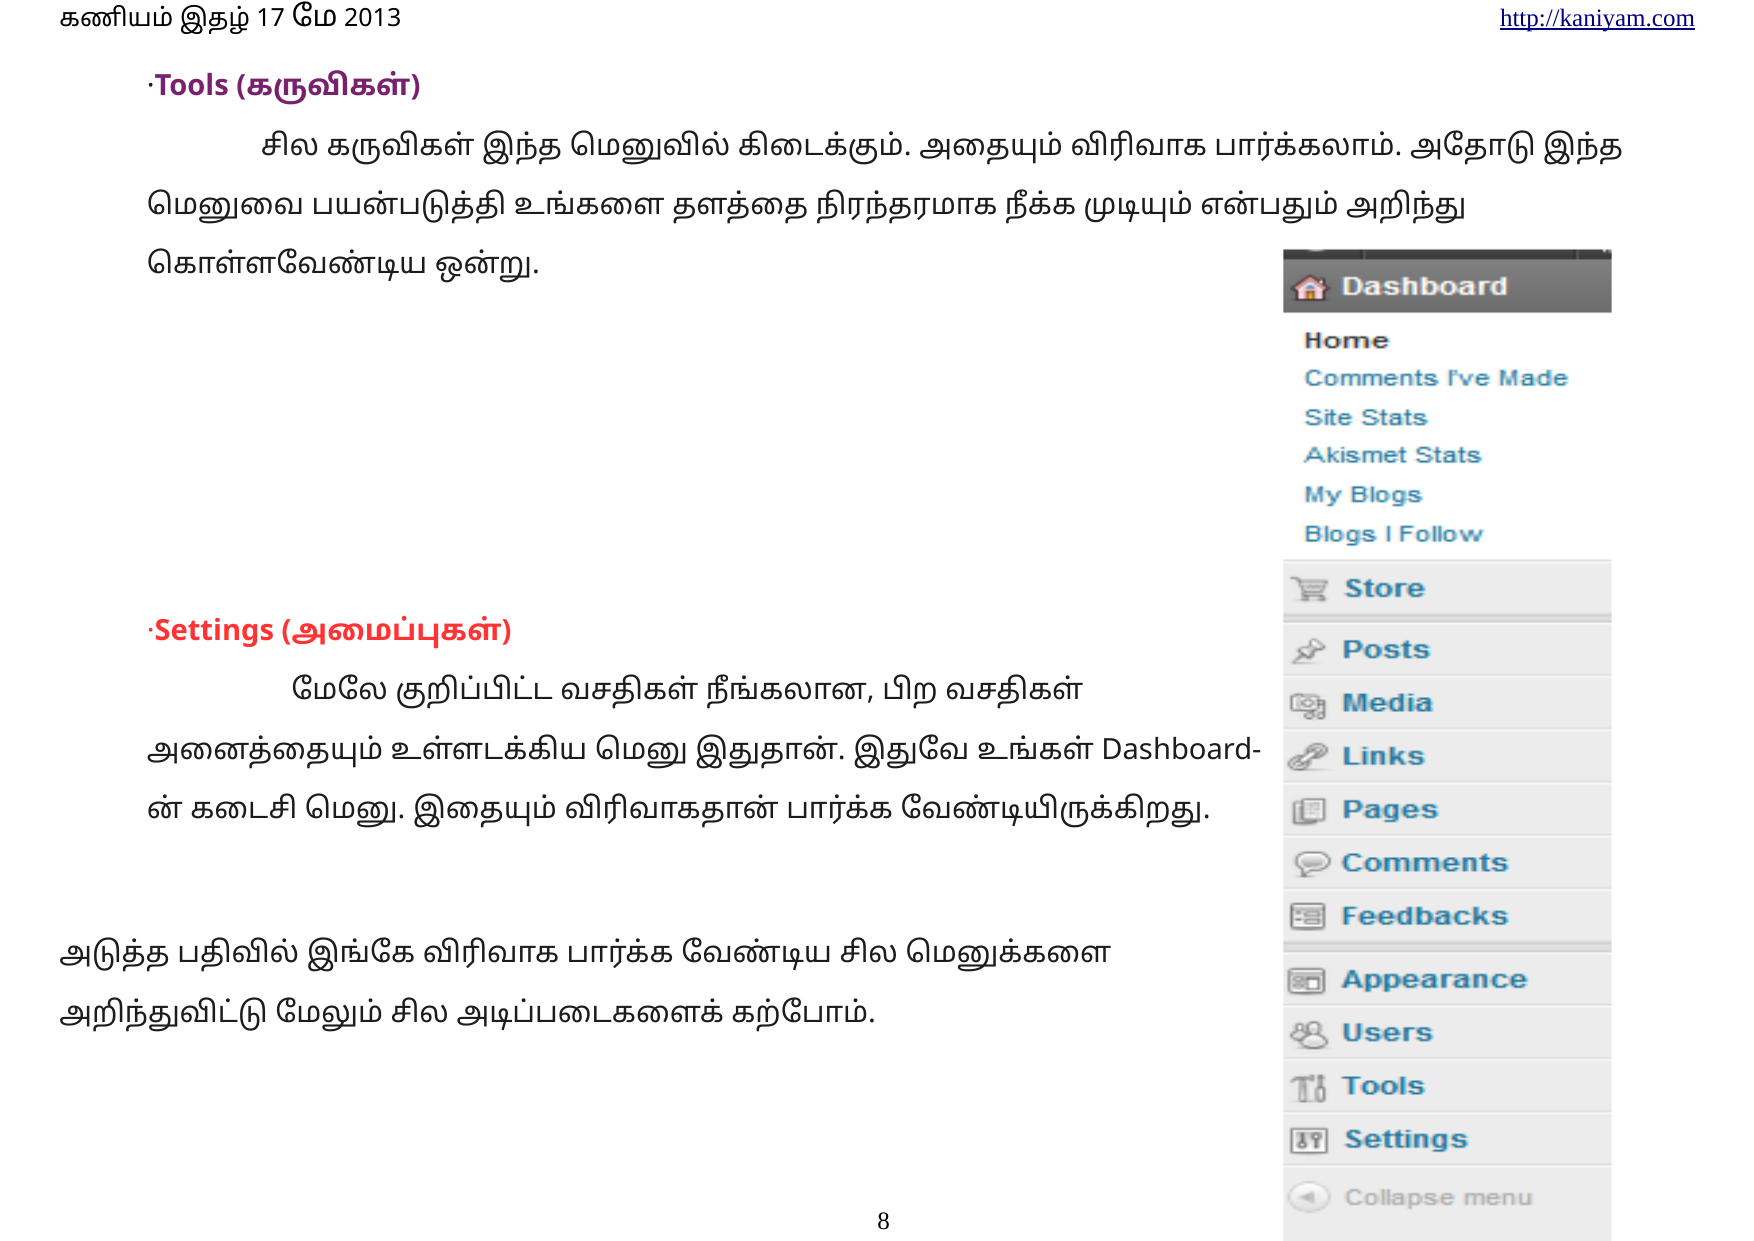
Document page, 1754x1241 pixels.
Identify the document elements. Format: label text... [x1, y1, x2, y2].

picture [1283, 244, 1612, 1241]
text ·Tools (கருவிகள்) சில கருவிகள் இந்த மெனுவில் கிடைக்கும். அதையும் விரிவாக பார்க்கலாம். அதோடு இந்த மெனுவை பயன்படுத்தி உங்களை தளத்தை நிரந்தரமாக நீக்க முடியும் என்பதும் அறிந்து கொள்ளவேண்டிய ஒன்று. [147, 64, 1695, 282]
text [1612, 932, 1695, 1031]
text அடுத்த பதிவில் இங்கே விரிவாக பார்க்க வேண்டிய சில மெனுக்களை அறிந்துவிட்டு மேலும் சில அடிப்படைகளைக் கற்போம். [59, 932, 1283, 1031]
text ·Settings (அமைப்புகள்) மேலே குறிப்பிட்ட வசதிகள் நீங்கலான, பிற வசதிகள் அனைத்தையும் உள்ளடக்கிய மெனு இதுதான். இதுவே உங்கள் Dashboard-ன் கடைசி மெனு. இதையும் விரிவாகதான் பார்க்க வேண்டியிருக்கிறது. [147, 609, 1283, 827]
text [1612, 609, 1695, 827]
